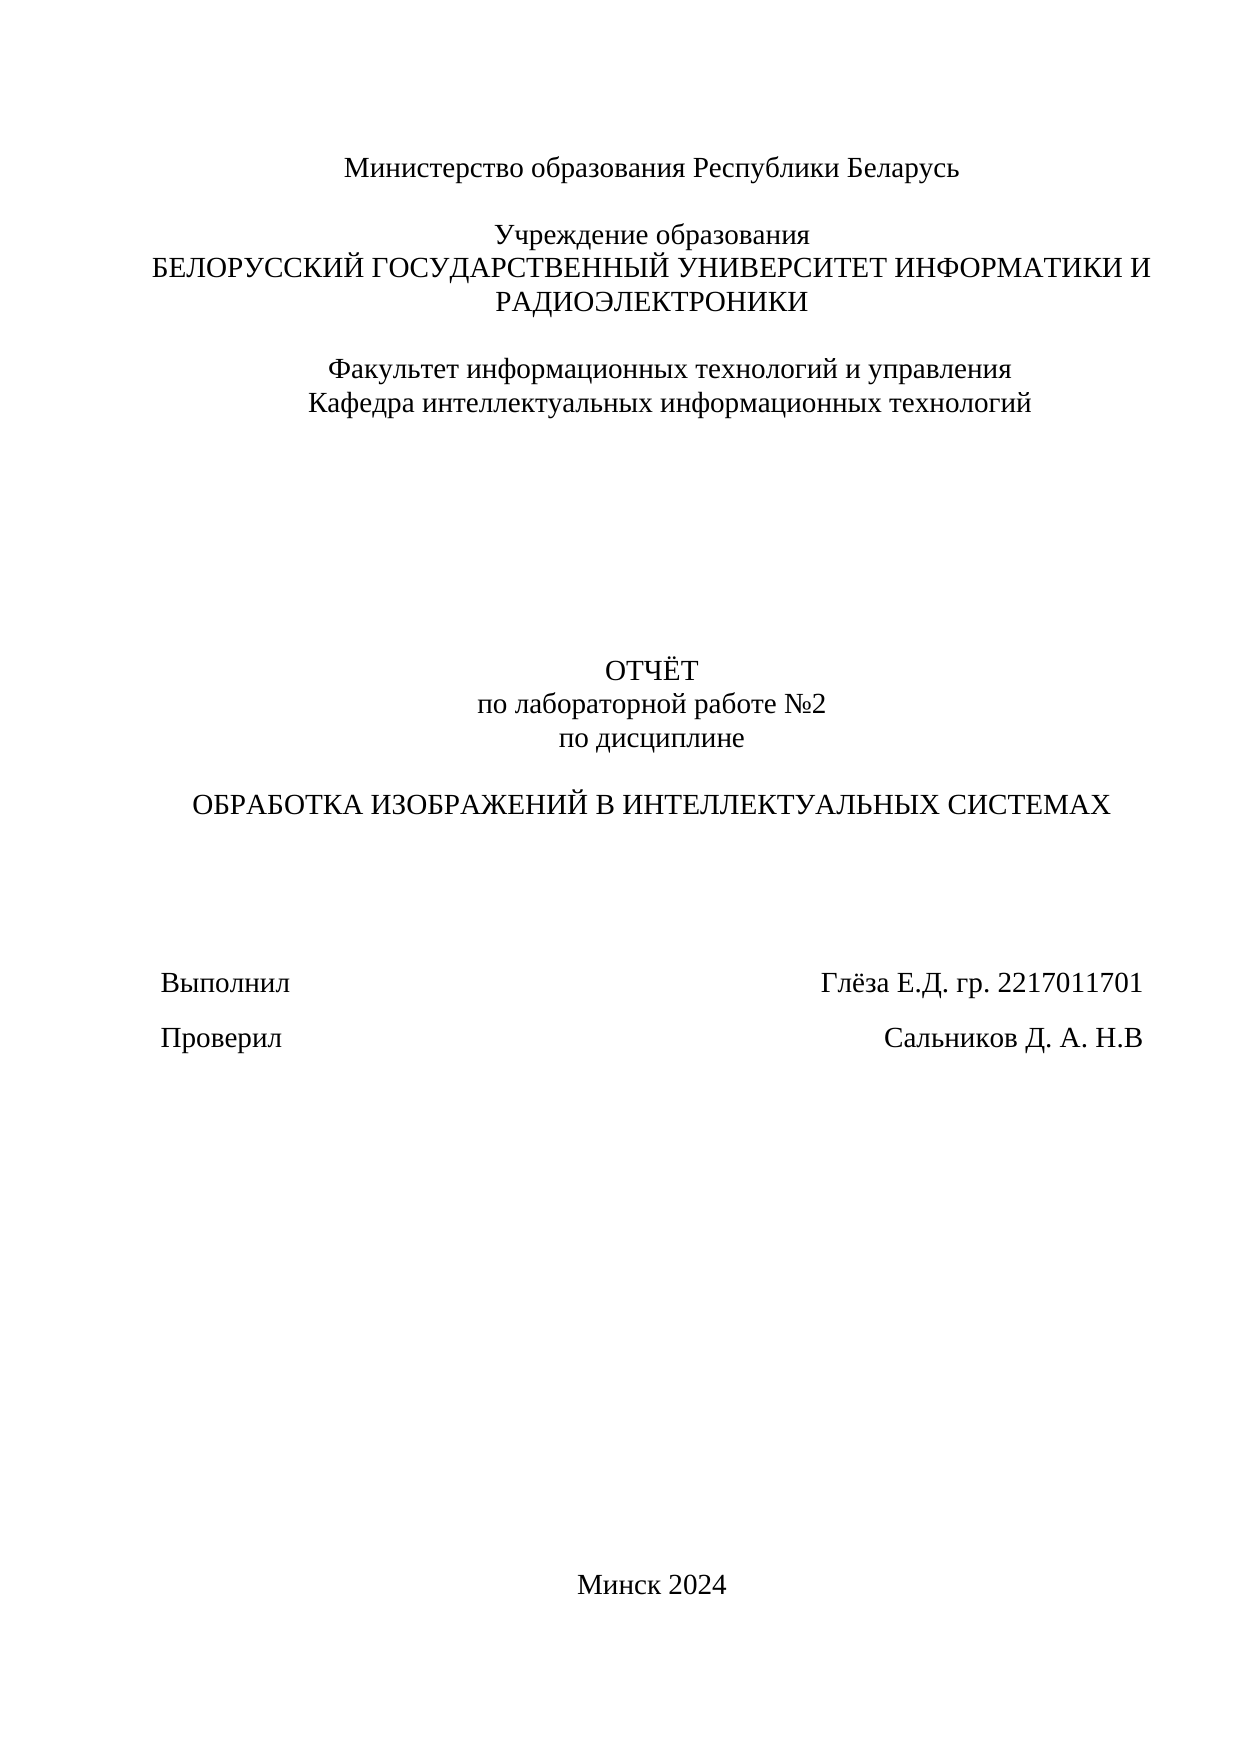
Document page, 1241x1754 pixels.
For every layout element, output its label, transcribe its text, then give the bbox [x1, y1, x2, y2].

text Кафедра интеллектуальных информационных технологий [150, 385, 1153, 418]
text Министерство образования Республики Беларусь [150, 150, 1153, 183]
text по лабораторной работе №2 [150, 687, 1153, 720]
table_header Глёза Е.Д. гр. 2217011701 [620, 955, 1090, 1009]
table_header Выполнил [150, 955, 620, 1009]
text по дисциплине [150, 720, 1153, 754]
text ОТЧЁТ [150, 653, 1153, 687]
table_cell Сальников Д. А. Н.В [620, 1009, 1090, 1064]
text Факультет информационных технологий и управления [150, 351, 1153, 385]
text БЕЛОРУССКИЙ ГОСУДАРСТВЕННЫЙ УНИВЕРСИТЕТ ИНФОРМАТИКИ И РАДИОЭЛЕКТРОНИКИ [150, 251, 1153, 318]
text Минск 2024 [150, 1567, 1153, 1600]
table_cell Проверил [150, 1009, 620, 1064]
text ОБРАБОТКА ИЗОБРАЖЕНИЙ В ИНТЕЛЛЕКТУАЛЬНЫХ СИСТЕМАХ [150, 787, 1153, 821]
text Учреждение образования [150, 217, 1153, 251]
